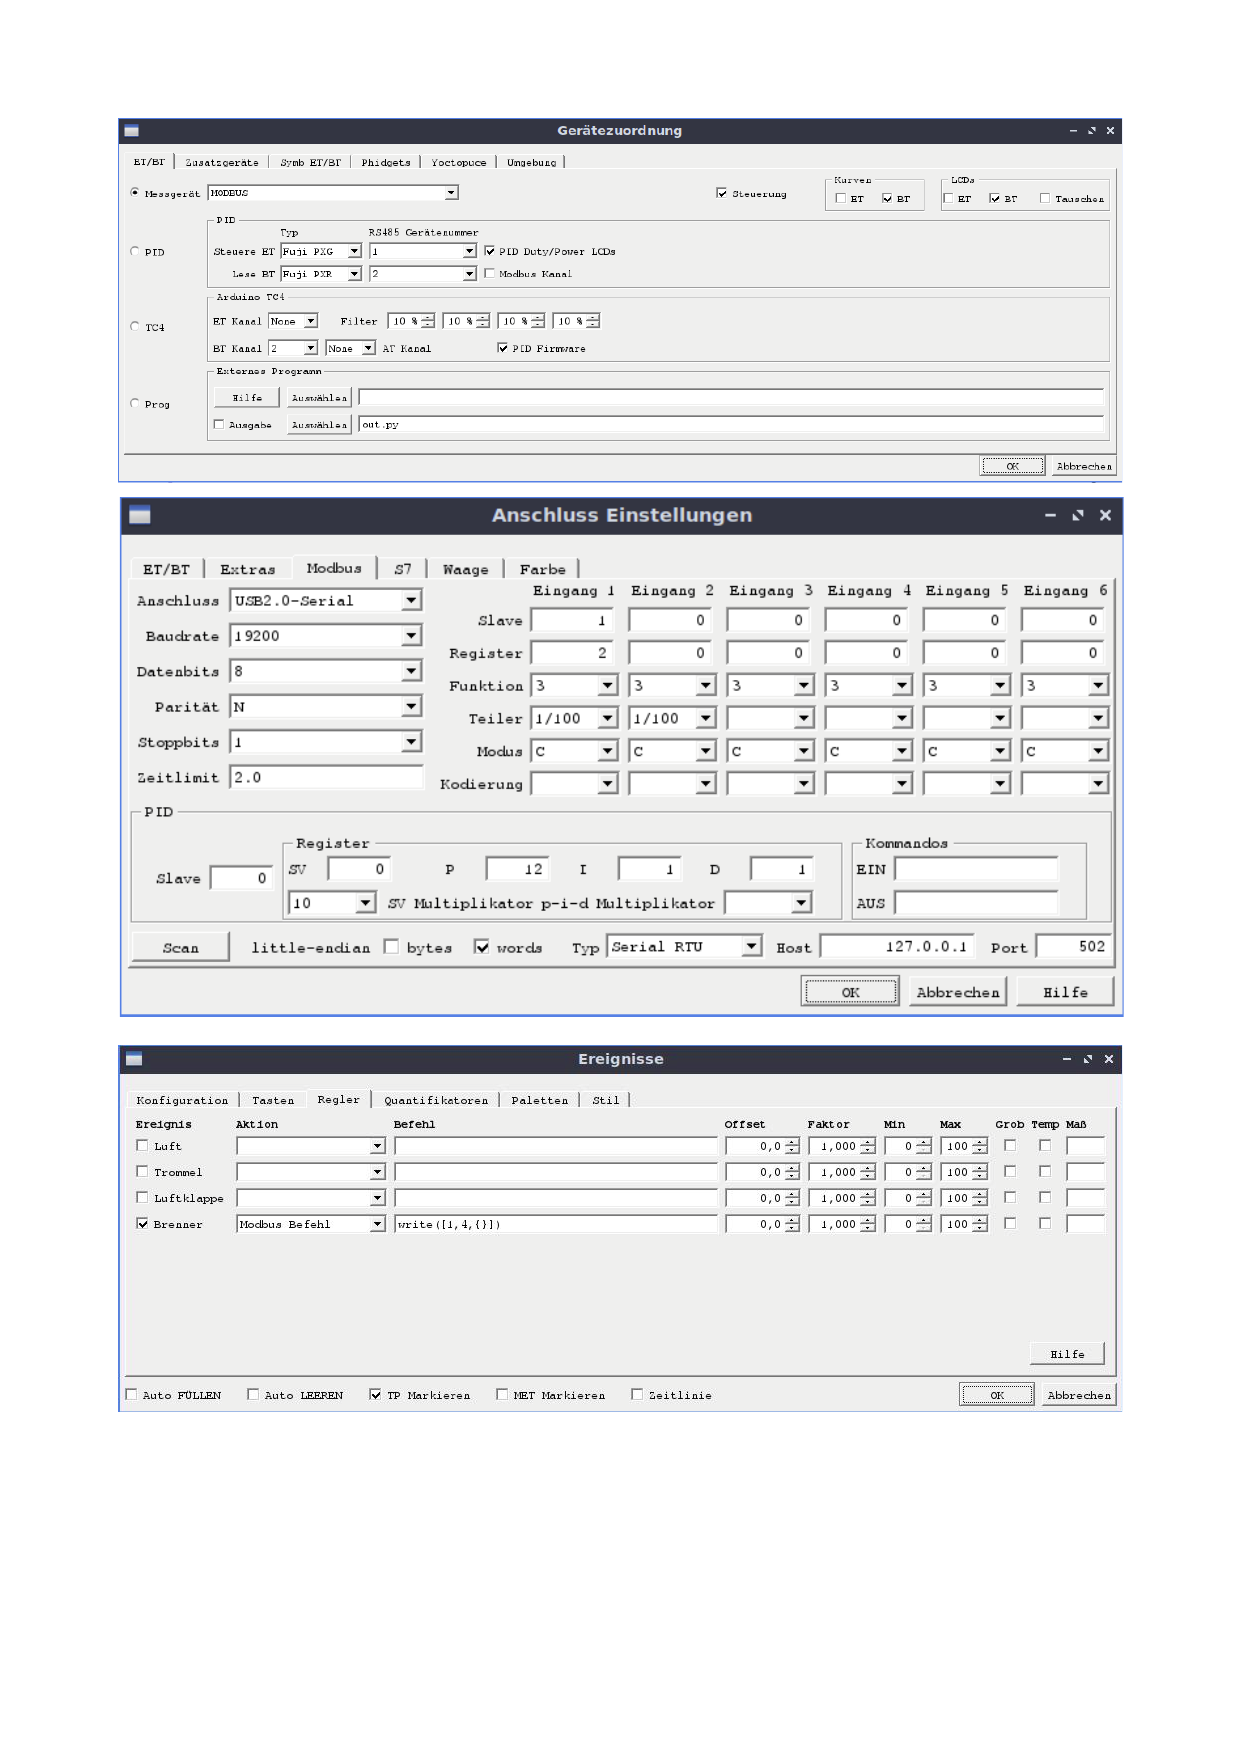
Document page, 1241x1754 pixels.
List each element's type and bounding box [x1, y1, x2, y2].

picture [118, 118, 1123, 483]
picture [118, 1045, 1123, 1412]
picture [119, 497, 1124, 1017]
